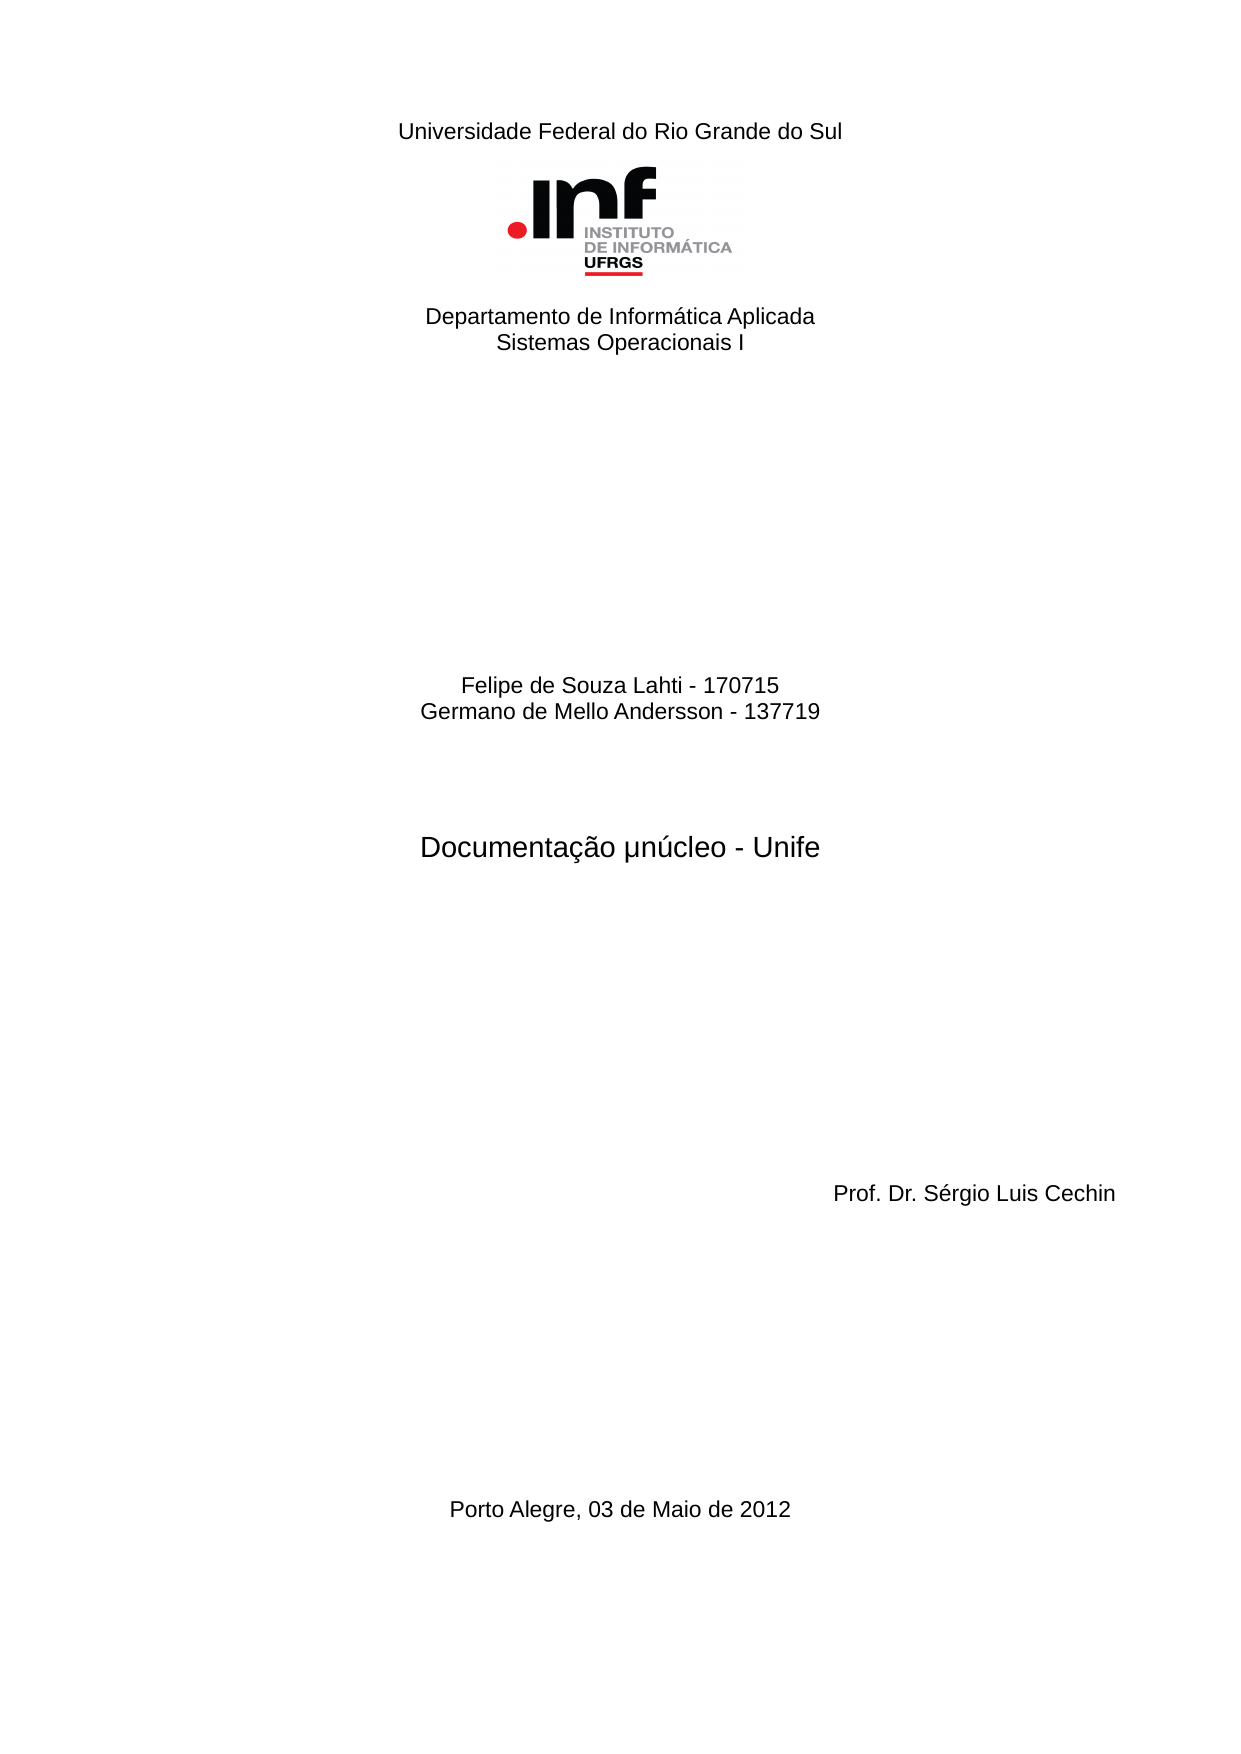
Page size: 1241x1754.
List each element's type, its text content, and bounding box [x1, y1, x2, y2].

text Documentação μnúcleo - Unife [118, 830, 1122, 863]
text Prof. Dr. Sérgio Luis Cechin [118, 1179, 1122, 1206]
text Universidade Federal do Rio Grande do Sul [118, 118, 1122, 144]
text Departamento de Informática Aplicada [118, 303, 1122, 329]
text Porto Alegre, 03 de Maio de 2012 [118, 1496, 1122, 1522]
text Felipe de Souza Lahti - 170715 [118, 672, 1122, 698]
text Sistemas Operacionais I [118, 329, 1122, 355]
text Germano de Mello Andersson - 137719 [118, 698, 1122, 724]
picture [494, 158, 747, 285]
